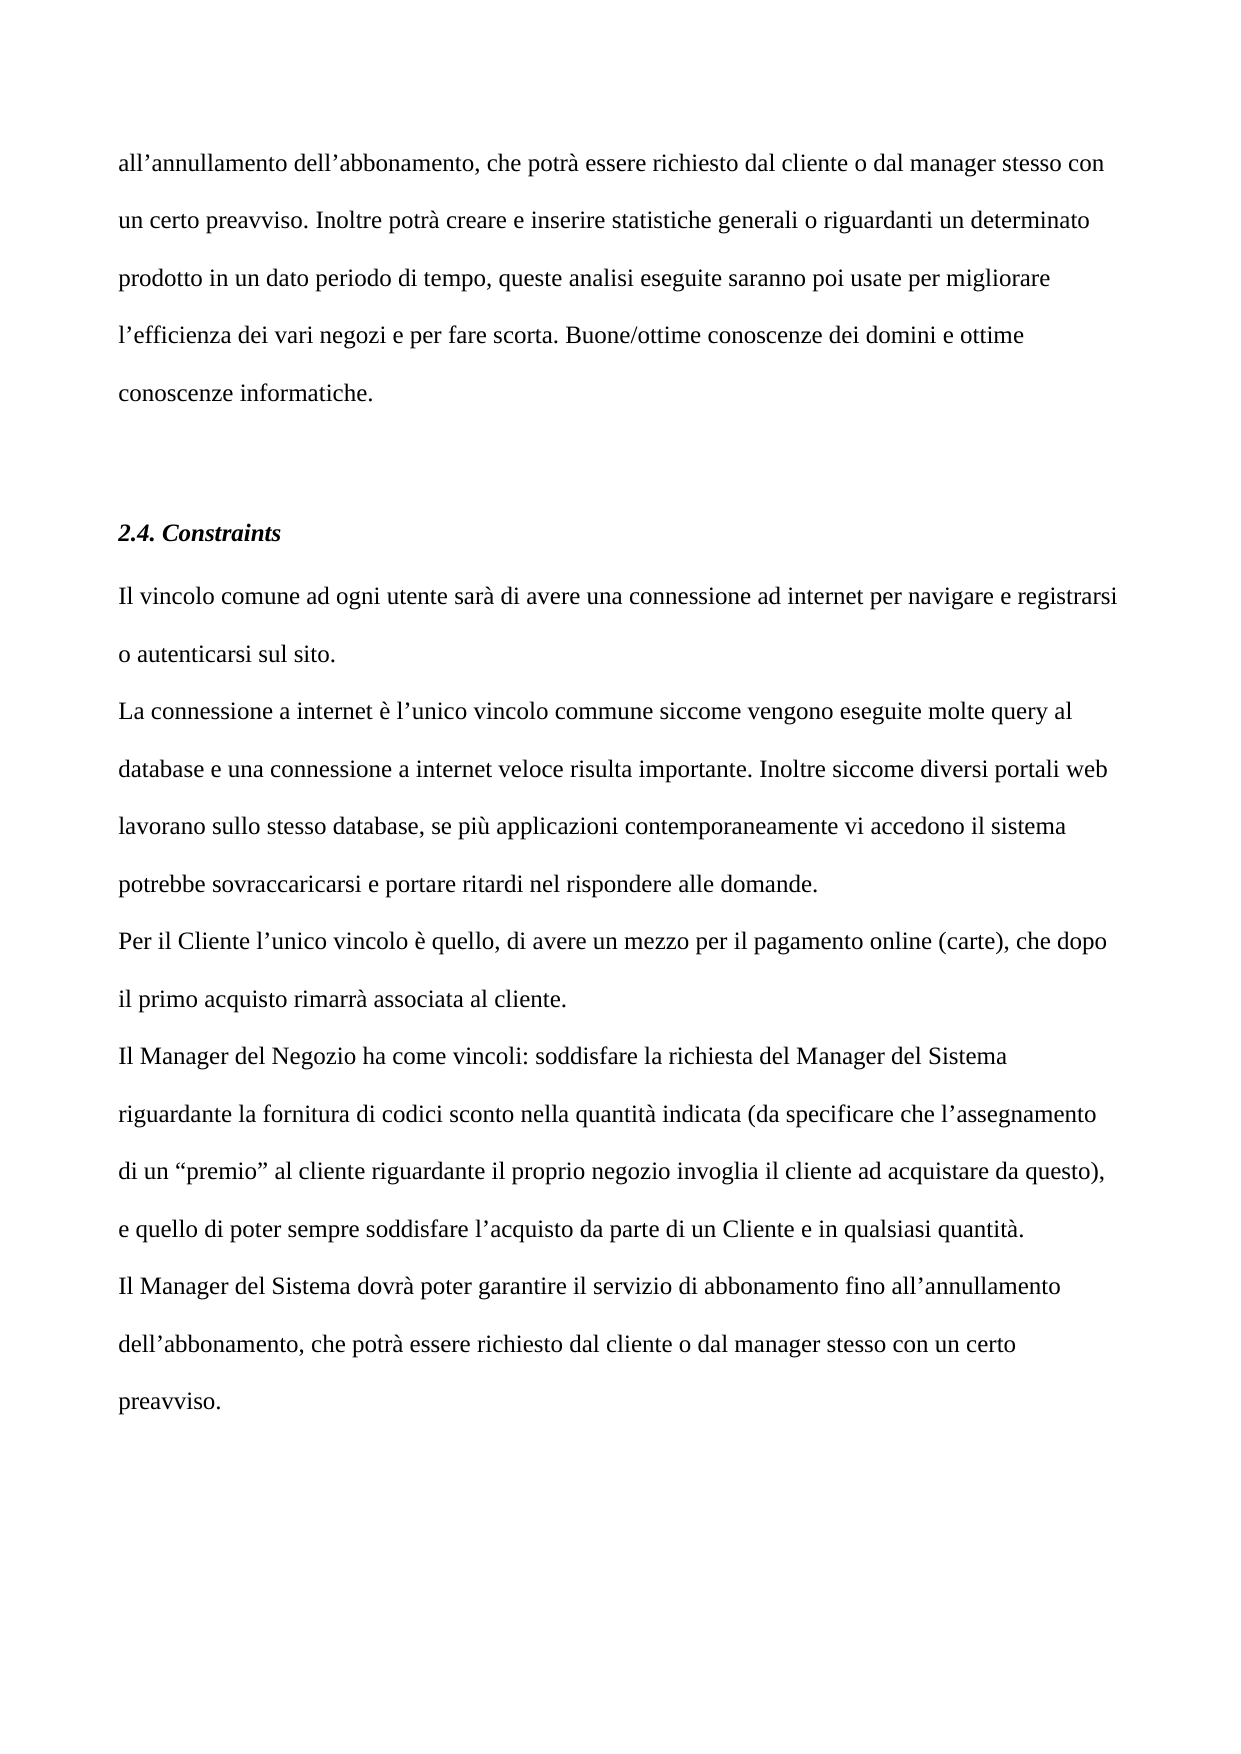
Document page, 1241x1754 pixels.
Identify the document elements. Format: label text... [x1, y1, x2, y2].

text Il Manager del Negozio ha come vincoli: soddisfare la richiesta del Manager del Sistema riguardante la fornitura di codici sconto nella quantità indicata (da specificare che l’assegnamento di un “premio” al cliente riguardante il proprio negozio invoglia il cliente ad acquistare da questo), e quello di poter sempre soddisfare l’acquisto da parte di un Cliente e in qualsiasi quantità. [118, 1041, 1122, 1243]
text Per il Cliente l’unico vincolo è quello, di avere un mezzo per il pagamento online (carte), che dopo il primo acquisto rimarrà associata al cliente. [118, 926, 1122, 1013]
text La connessione a internet è l’unico vincolo commune siccome vengono eseguite molte query al database e una connessione a internet veloce risulta importante. Inoltre siccome diversi portali web lavorano sullo stesso database, se più applicazioni contemporaneamente vi accedono il sistema potrebbe sovraccaricarsi e portare ritardi nel rispondere alle domande. [118, 696, 1122, 898]
text Il Manager del Sistema dovrà poter garantire il servizio di abbonamento fino all’annullamento dell’abbonamento, che potrà essere richiesto dal cliente o dal manager stesso con un certo preavviso. [118, 1271, 1122, 1415]
text all’annullamento dell’abbonamento, che potrà essere richiesto dal cliente o dal manager stesso con un certo preavviso. Inoltre potrà creare e inserire statistiche generali o riguardanti un determinato prodotto in un dato periodo di tempo, queste analisi eseguite saranno poi usate per migliorare l’efficienza dei vari negozi e per fare scorta. Buone/ottime conoscenze dei domini e ottime conoscenze informatiche. [118, 148, 1122, 406]
text Il vincolo comune ad ogni utente sarà di avere una connessione ad internet per navigare e registrarsi o autenticarsi sul sito. [118, 581, 1122, 668]
subtitle 2.4. Constraints [118, 518, 1122, 546]
